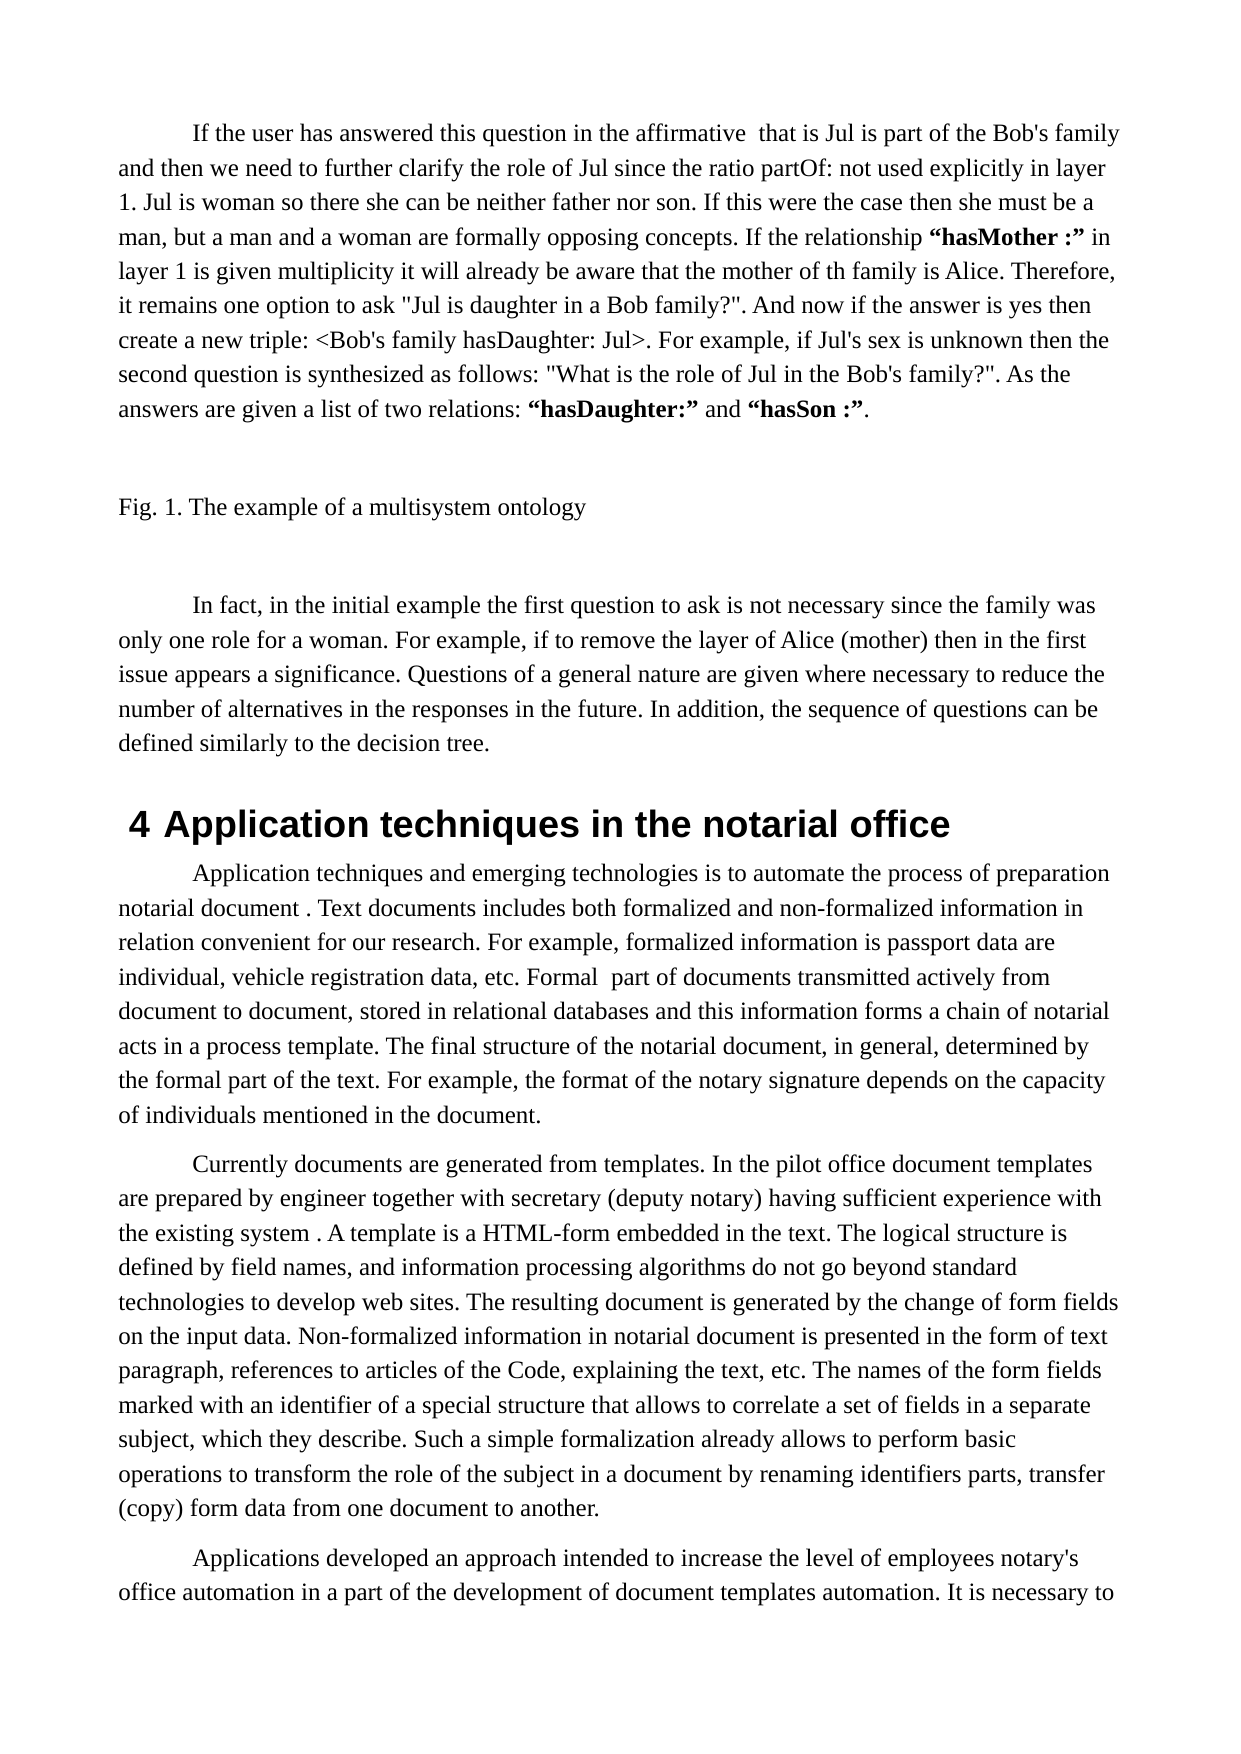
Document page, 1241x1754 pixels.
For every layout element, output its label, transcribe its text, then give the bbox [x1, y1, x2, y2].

subtitle Application techniques in the notarial office [118, 802, 1122, 846]
text Application techniques and emerging technologies is to automate the process of preparation notarial document . Text documents includes both formalized and non-formalized information in relation convenient for our research. For example, formalized information is passport data are individual, vehicle registration data, etc. Formal part of documents transmitted actively from document to document, stored in relational databases and this information forms a chain of notarial acts in a process template. The final structure of the notarial document, in general, determined by the formal part of the text. For example, the format of the notary signature depends on the capacity of individuals mentioned in the document. [118, 858, 1122, 1128]
text If the user has answered this question in the affirmative that is Jul is part of the Bob's family and then we need to further clarify the role of Jul since the ratio partOf: not used explicitly in layer 1. Jul is woman so there she can be neither father nor son. If this were the case then she must be a man, but a man and a woman are formally opposing concepts. If the relationship “hasMother :” in layer 1 is given multiplicity it will already be aware that the mother of th family is Alice. Therefore, it remains one option to ask "Jul is daughter in a Bob family?". And now if the answer is yes then create a new triple: <Bob's family hasDaughter: Jul>. For example, if Jul's sex is unknown then the second question is synthesized as follows: "What is the role of Jul in the Bob's family?". As the answers are given a list of two relations: “hasDaughter:” and “hasSon :”. [118, 118, 1122, 423]
text Currently documents are generated from templates. In the pilot office document templates are prepared by engineer together with secretary (deputy notary) having sufficient experience with the existing system . A template is a HTML-form embedded in the text. The logical structure is defined by field names, and information processing algorithms do not go beyond standard technologies to develop web sites. The resulting document is generated by the change of form fields on the input data. Non-formalized information in notarial document is presented in the form of text paragraph, references to articles of the Code, explaining the text, etc. The names of the form fields marked with an identifier of a special structure that allows to correlate a set of fields in a separate subject, which they describe. Such a simple formalization already allows to perform basic operations to transform the role of the subject in a document by renaming identifiers parts, transfer (copy) form data from one document to another. [118, 1149, 1122, 1522]
text In fact, in the initial example the first question to ask is not necessary since the family was only one role for a woman. For example, if to remove the layer of Alice (mother) then in the first issue appears a significance. Questions of a general nature are given where necessary to reduce the number of alternatives in the responses in the future. In addition, the sequence of questions can be defined similarly to the decision tree. [118, 590, 1122, 757]
text Applications developed an approach intended to increase the level of employees notary's office automation in a part of the development of document templates automation. It is necessary to [118, 1543, 1122, 1606]
text Fig. 1. The example of a multisystem ontology [118, 492, 1122, 521]
